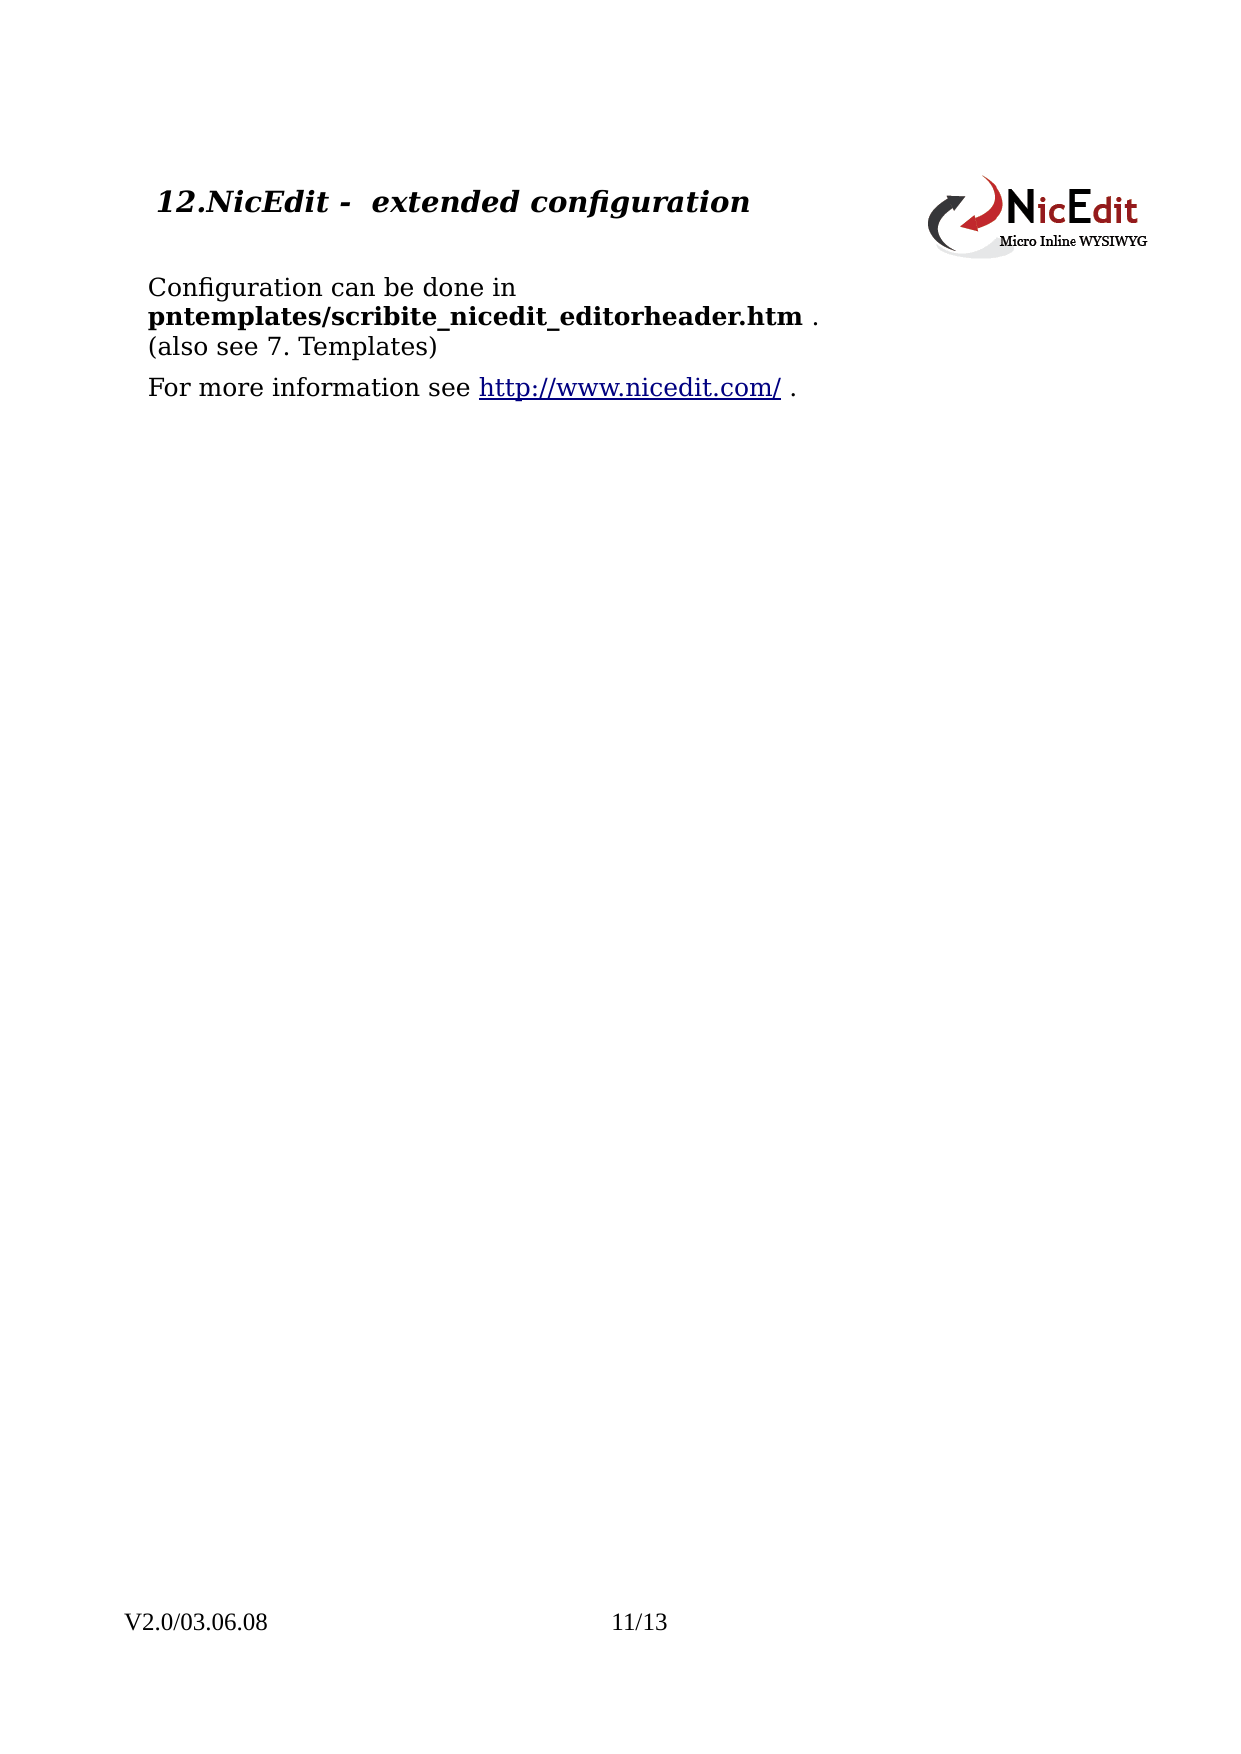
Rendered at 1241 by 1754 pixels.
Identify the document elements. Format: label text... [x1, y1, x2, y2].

subtitle NicEdit - extended configuration [156, 185, 919, 219]
picture [919, 170, 1153, 266]
text Configuration can be done in pntemplates/scribite_nicedit_editorheader.htm . (also see 7. Templates) [148, 273, 1160, 361]
text For more information see http://www.nicedit.com/ . [148, 373, 1160, 403]
